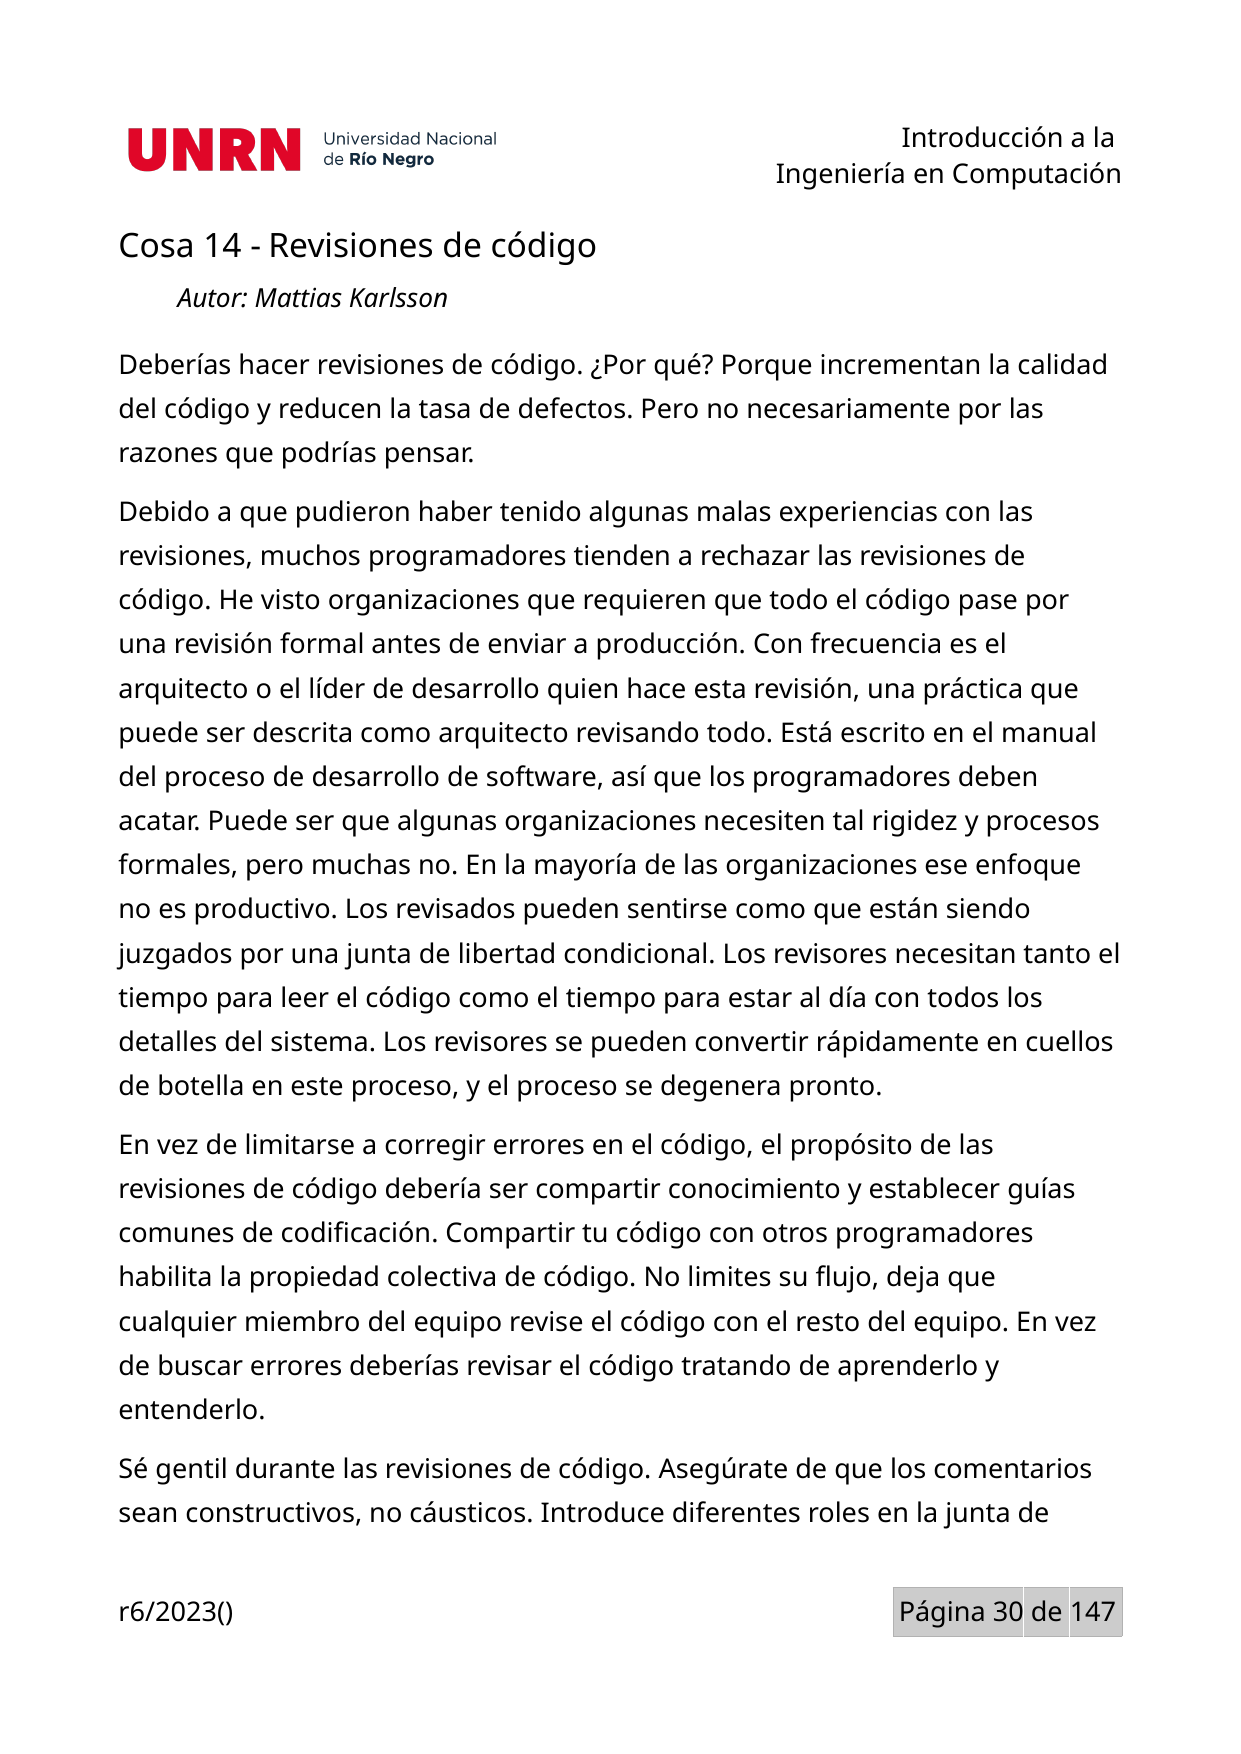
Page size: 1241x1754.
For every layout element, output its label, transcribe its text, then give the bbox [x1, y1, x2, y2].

text Sé gentil durante las revisiones de código. Asegúrate de que los comentarios sean constructivos, no cáusticos. Introduce diferentes roles en la junta de [118, 1449, 1122, 1530]
picture [118, 118, 505, 180]
subtitle Revisiones de código [118, 221, 1122, 267]
text Deberías hacer revisiones de código. ¿Por qué? Porque incrementan la calidad del código y reducen la tasa de defectos. Pero no necesariamente por las razones que podrías pensar. [118, 345, 1122, 471]
text Autor: Mattias Karlsson [177, 279, 1122, 315]
text En vez de limitarse a corregir errores en el código, el propósito de las revisiones de código debería ser compartir conocimiento y establecer guías comunes de codificación. Compartir tu código con otros programadores habilita la propiedad colectiva de código. No limites su flujo, deja que cualquier miembro del equipo revise el código con el resto del equipo. En vez de buscar errores deberías revisar el código tratando de aprenderlo y entenderlo. [118, 1125, 1122, 1427]
text Debido a que pudieron haber tenido algunas malas experiencias con las revisiones, muchos programadores tienden a rechazar las revisiones de código. He visto organizaciones que requieren que todo el código pase por una revisión formal antes de enviar a producción. Con frecuencia es el arquitecto o el líder de desarrollo quien hace esta revisión, una práctica que puede ser descrita como arquitecto revisando todo. Está escrito en el manual del proceso de desarrollo de software, así que los programadores deben acatar. Puede ser que algunas organizaciones necesiten tal rigidez y procesos formales, pero muchas no. En la mayoría de las organizaciones ese enfoque no es productivo. Los revisados pueden sentirse como que están siendo juzgados por una junta de libertad condicional. Los revisores necesitan tanto el tiempo para leer el código como el tiempo para estar al día con todos los detalles del sistema. Los revisores se pueden convertir rápidamente en cuellos de botella en este proceso, y el proceso se degenera pronto. [118, 492, 1122, 1103]
